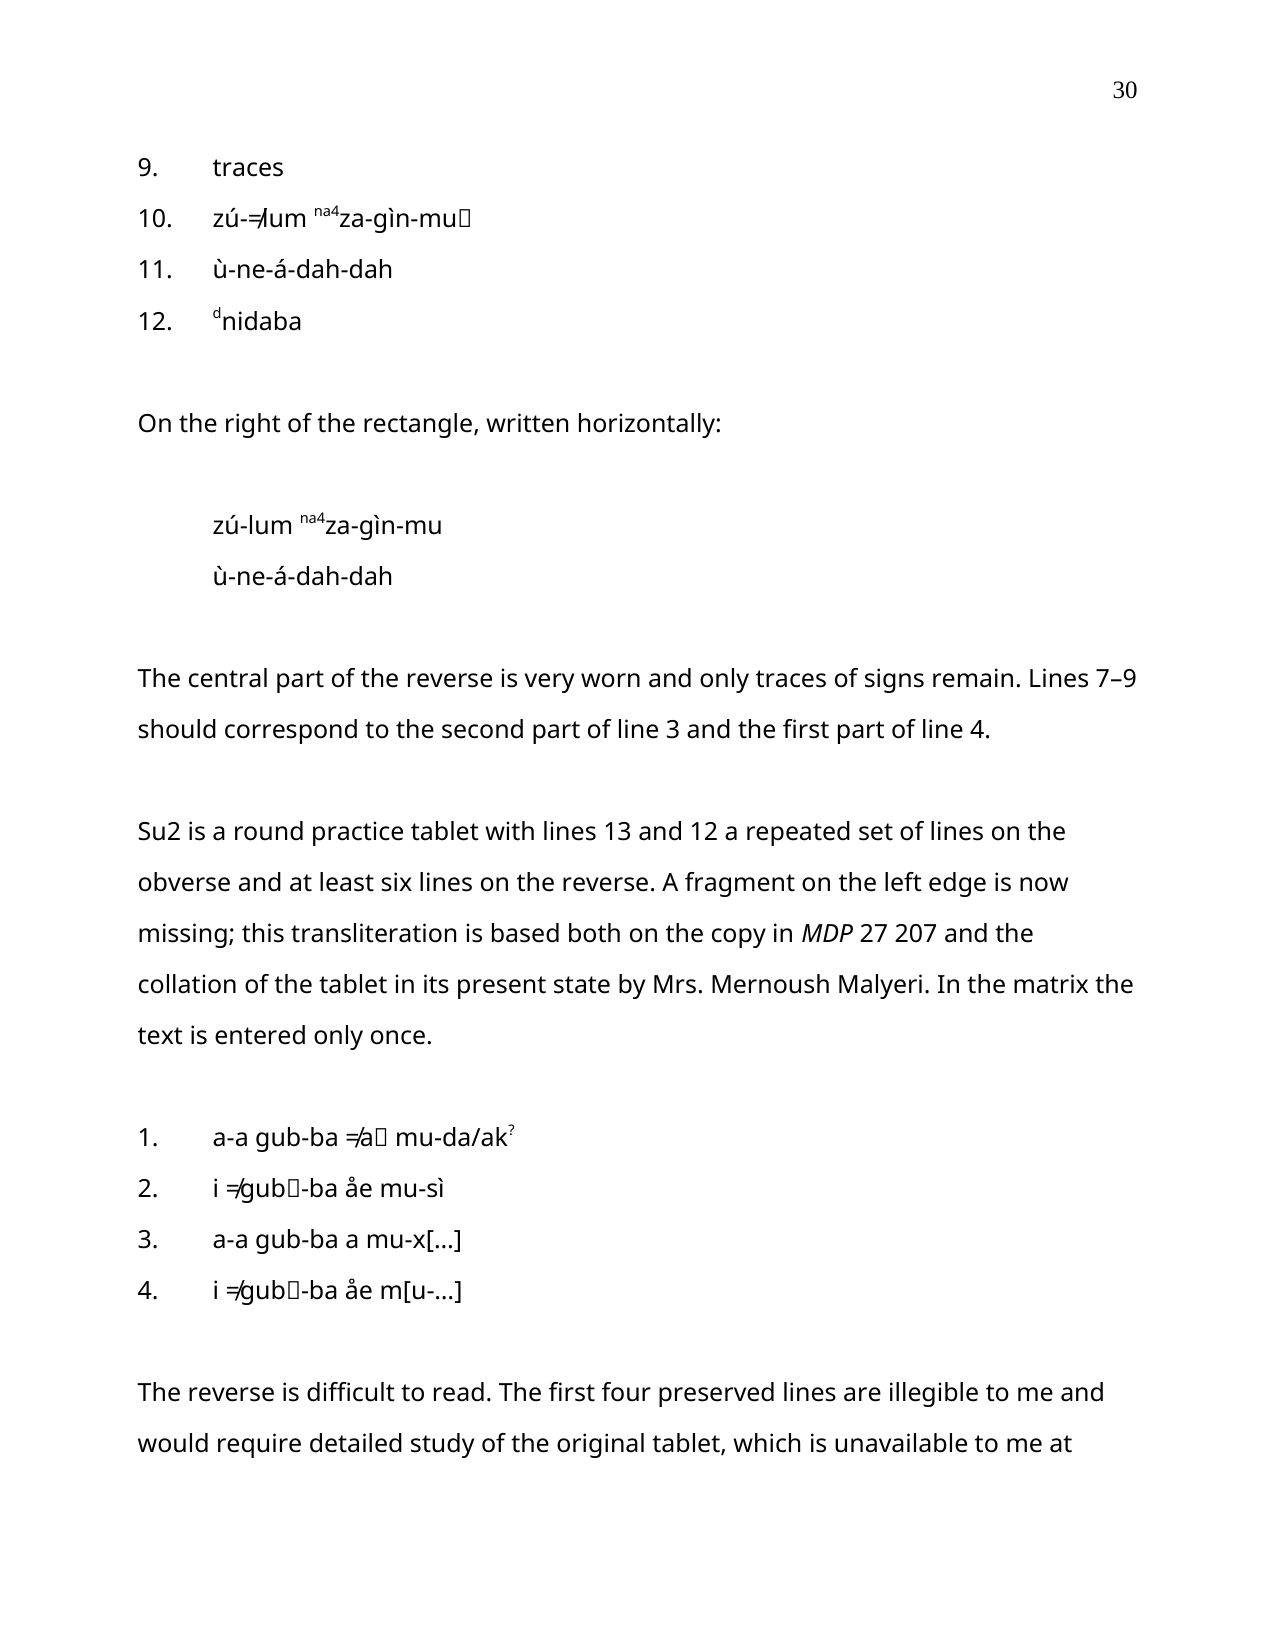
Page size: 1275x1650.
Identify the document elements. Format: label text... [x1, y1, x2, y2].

text 11. ù-ne-á-dah-dah [137, 252, 1138, 286]
text The reverse is difficult to read. The first four preserved lines are illegible to me and would require detailed study of the original tablet, which is unavailable to me at [137, 1375, 1138, 1460]
text 9. traces [137, 150, 1138, 184]
text On the right of the rectangle, written horizontally: [137, 405, 1138, 439]
text 12. dnidaba [137, 303, 1138, 337]
text 10. zú-≠lum na4za-gìn-mu [137, 201, 1138, 235]
text 3. a-a gub-ba a mu-x[…] [137, 1222, 1138, 1256]
text 4. i ≠gub-ba åe m[u-…] [137, 1273, 1138, 1307]
text zú-lum na4za-gìn-mu [212, 507, 1138, 541]
text 2. i ≠gub-ba åe mu-sì [137, 1171, 1138, 1205]
text 1. a-a gub-ba ≠a mu-da/ak? [137, 1120, 1138, 1154]
text ù-ne-á-dah-dah [212, 558, 1138, 592]
text Su2 is a round practice tablet with lines 13 and 12 a repeated set of lines on the obverse and at least six lines on the reverse. A fragment on the left edge is now missing; this transliteration is based both on the copy in MDP 27 207 and the collation of the tablet in its present state by Mrs. Mernoush Malyeri. In the matrix the text is entered only once. [137, 813, 1138, 1052]
text The central part of the reverse is very worn and only traces of signs remain. Lines 7–9 should correspond to the second part of line 3 and the first part of line 4. [137, 660, 1138, 746]
